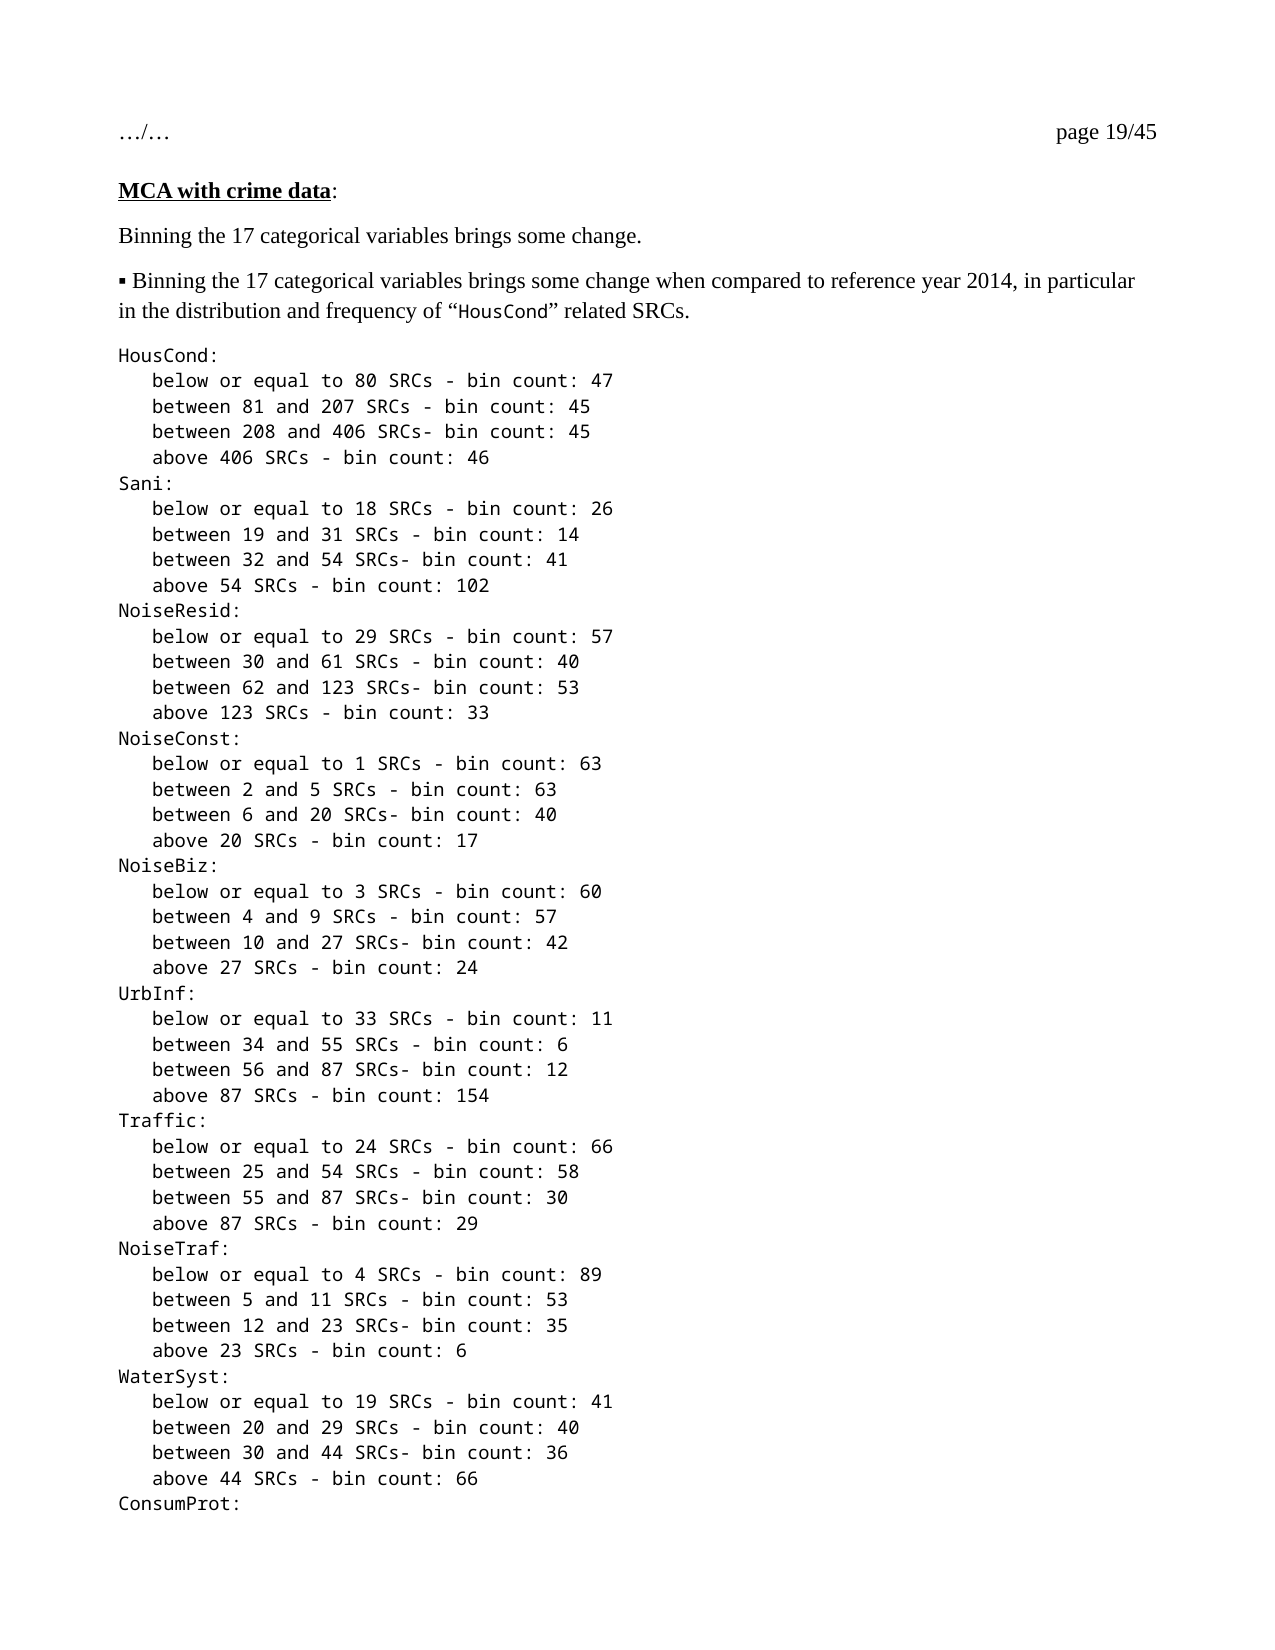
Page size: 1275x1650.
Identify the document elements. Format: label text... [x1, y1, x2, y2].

text NoiseResid: [118, 597, 1157, 623]
text between 12 and 23 SRCs- bin count: 35 [118, 1312, 1157, 1337]
text below or equal to 18 SRCs - bin count: 26 [118, 495, 1157, 521]
text MCA with crime data: [118, 177, 1157, 203]
text between 34 and 55 SRCs - bin count: 6 [118, 1031, 1157, 1057]
text above 23 SRCs - bin count: 6 [118, 1337, 1157, 1363]
text between 2 and 5 SRCs - bin count: 63 [118, 776, 1157, 802]
text between 25 and 54 SRCs - bin count: 58 [118, 1159, 1157, 1184]
text between 4 and 9 SRCs - bin count: 57 [118, 904, 1157, 929]
text between 10 and 27 SRCs- bin count: 42 [118, 929, 1157, 955]
text between 30 and 61 SRCs - bin count: 40 [118, 648, 1157, 674]
text between 19 and 31 SRCs - bin count: 14 [118, 521, 1157, 546]
text ConsumProt: [118, 1491, 1157, 1516]
text Sani: [118, 470, 1157, 495]
text above 27 SRCs - bin count: 24 [118, 955, 1157, 980]
text below or equal to 24 SRCs - bin count: 66 [118, 1133, 1157, 1159]
text above 87 SRCs - bin count: 29 [118, 1210, 1157, 1235]
text below or equal to 33 SRCs - bin count: 11 [118, 1006, 1157, 1031]
text below or equal to 1 SRCs - bin count: 63 [118, 751, 1157, 776]
text between 56 and 87 SRCs- bin count: 12 [118, 1057, 1157, 1082]
text NoiseConst: [118, 725, 1157, 751]
text above 20 SRCs - bin count: 17 [118, 827, 1157, 853]
text between 20 and 29 SRCs - bin count: 40 [118, 1414, 1157, 1439]
text HousCond: [118, 342, 1157, 368]
text between 6 and 20 SRCs- bin count: 40 [118, 802, 1157, 827]
text Binning the 17 categorical variables brings some change. [118, 222, 1157, 248]
text UrbInf: [118, 980, 1157, 1006]
text between 208 and 406 SRCs- bin count: 45 [118, 419, 1157, 444]
text below or equal to 4 SRCs - bin count: 89 [118, 1261, 1157, 1286]
text above 44 SRCs - bin count: 66 [118, 1465, 1157, 1491]
text below or equal to 80 SRCs - bin count: 47 [118, 368, 1157, 393]
text above 54 SRCs - bin count: 102 [118, 572, 1157, 597]
text NoiseBiz: [118, 853, 1157, 878]
text Traffic: [118, 1108, 1157, 1133]
text ▪ Binning the 17 categorical variables brings some change when compared to reference year 2014, in particular in the distribution and frequency of “HousCond” related SRCs. [118, 267, 1157, 324]
text above 406 SRCs - bin count: 46 [118, 444, 1157, 470]
text below or equal to 19 SRCs - bin count: 41 [118, 1388, 1157, 1414]
text between 5 and 11 SRCs - bin count: 53 [118, 1286, 1157, 1312]
text below or equal to 3 SRCs - bin count: 60 [118, 878, 1157, 904]
text between 62 and 123 SRCs- bin count: 53 [118, 674, 1157, 699]
text between 32 and 54 SRCs- bin count: 41 [118, 546, 1157, 572]
text below or equal to 29 SRCs - bin count: 57 [118, 623, 1157, 648]
text above 123 SRCs - bin count: 33 [118, 699, 1157, 725]
text between 81 and 207 SRCs - bin count: 45 [118, 393, 1157, 419]
text WaterSyst: [118, 1363, 1157, 1388]
text NoiseTraf: [118, 1235, 1157, 1261]
text between 30 and 44 SRCs- bin count: 36 [118, 1439, 1157, 1465]
text above 87 SRCs - bin count: 154 [118, 1082, 1157, 1108]
text between 55 and 87 SRCs- bin count: 30 [118, 1184, 1157, 1210]
